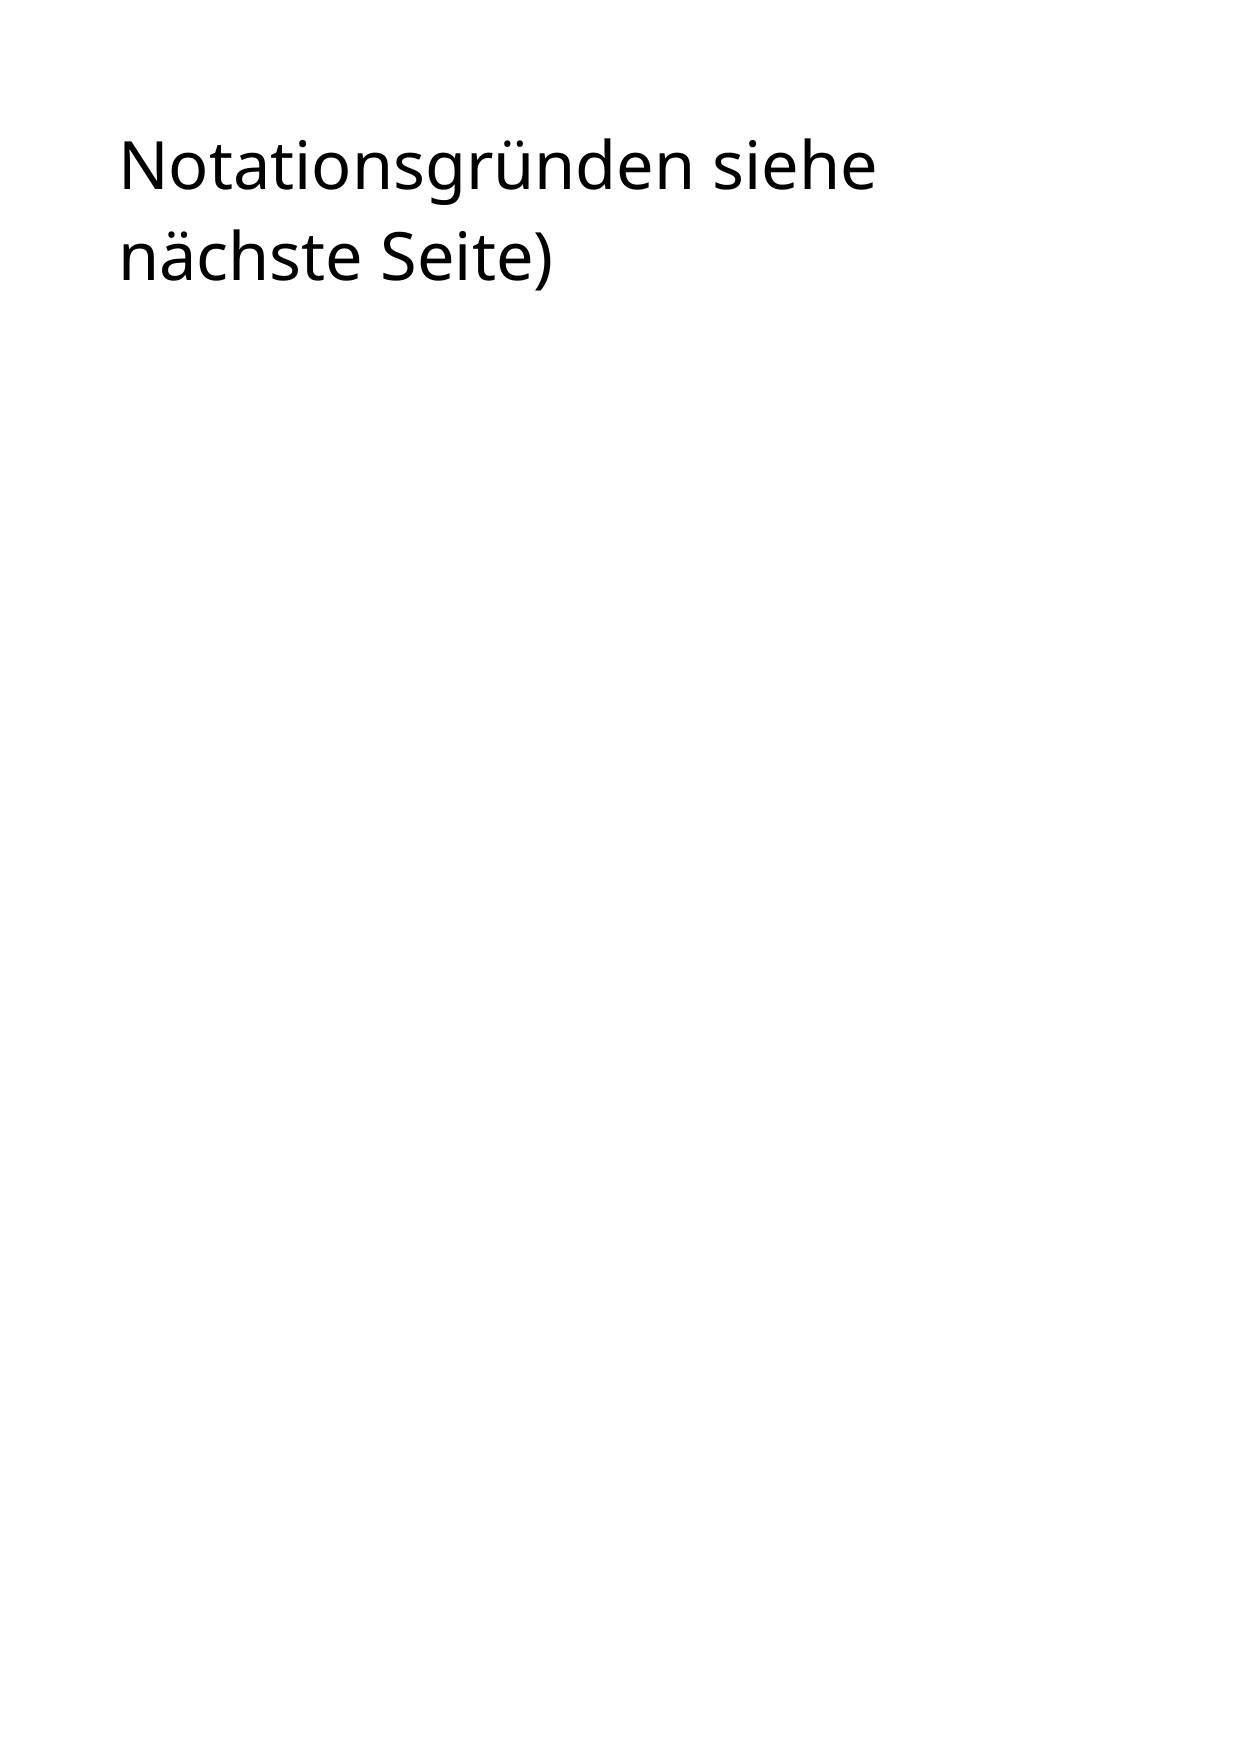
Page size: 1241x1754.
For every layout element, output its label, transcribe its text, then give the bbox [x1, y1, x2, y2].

text Notationsgründen siehe nächste Seite) [118, 118, 1122, 300]
